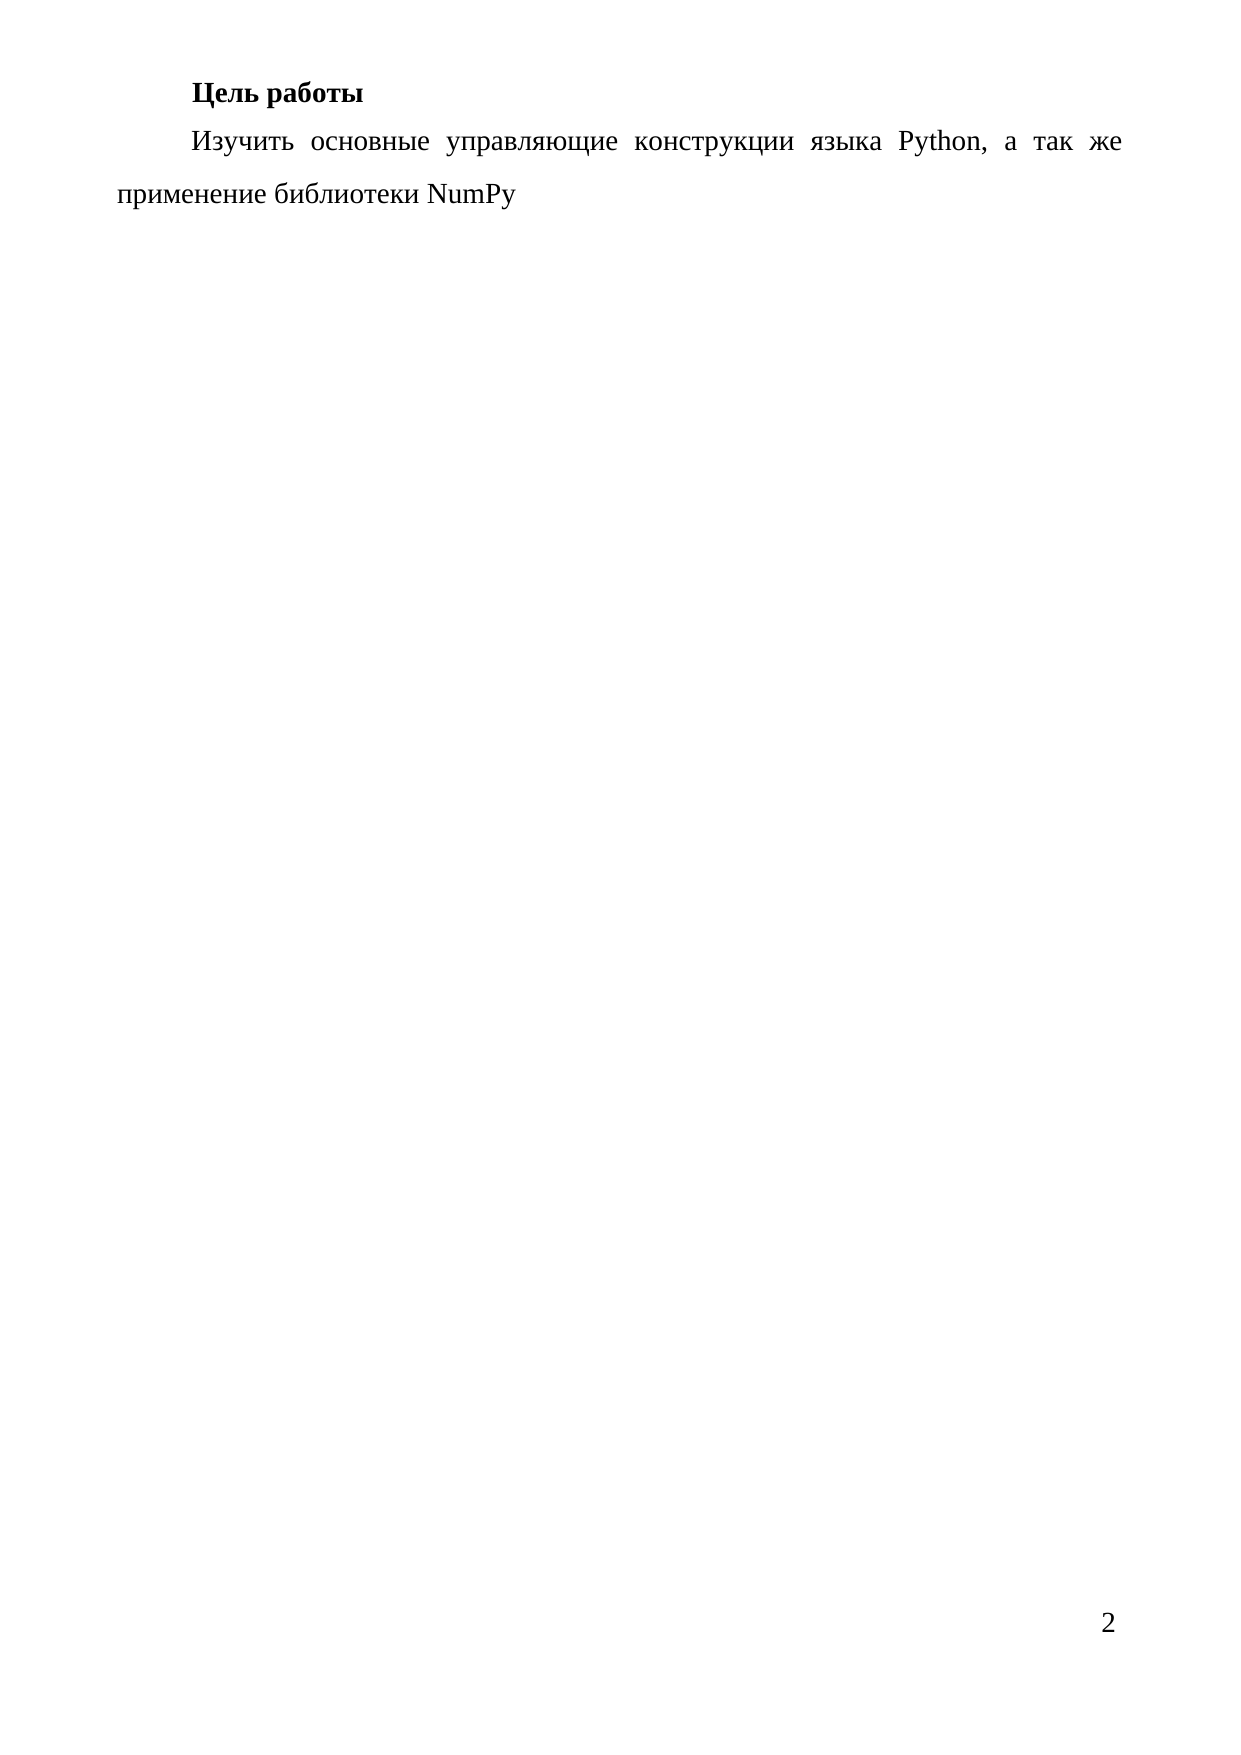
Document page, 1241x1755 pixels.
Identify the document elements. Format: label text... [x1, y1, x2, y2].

subtitle Цель работы [192, 75, 1132, 108]
text Изучить основные управляющие конструкции языка Python, а так же применение библиотеки NumPy [117, 123, 1124, 210]
